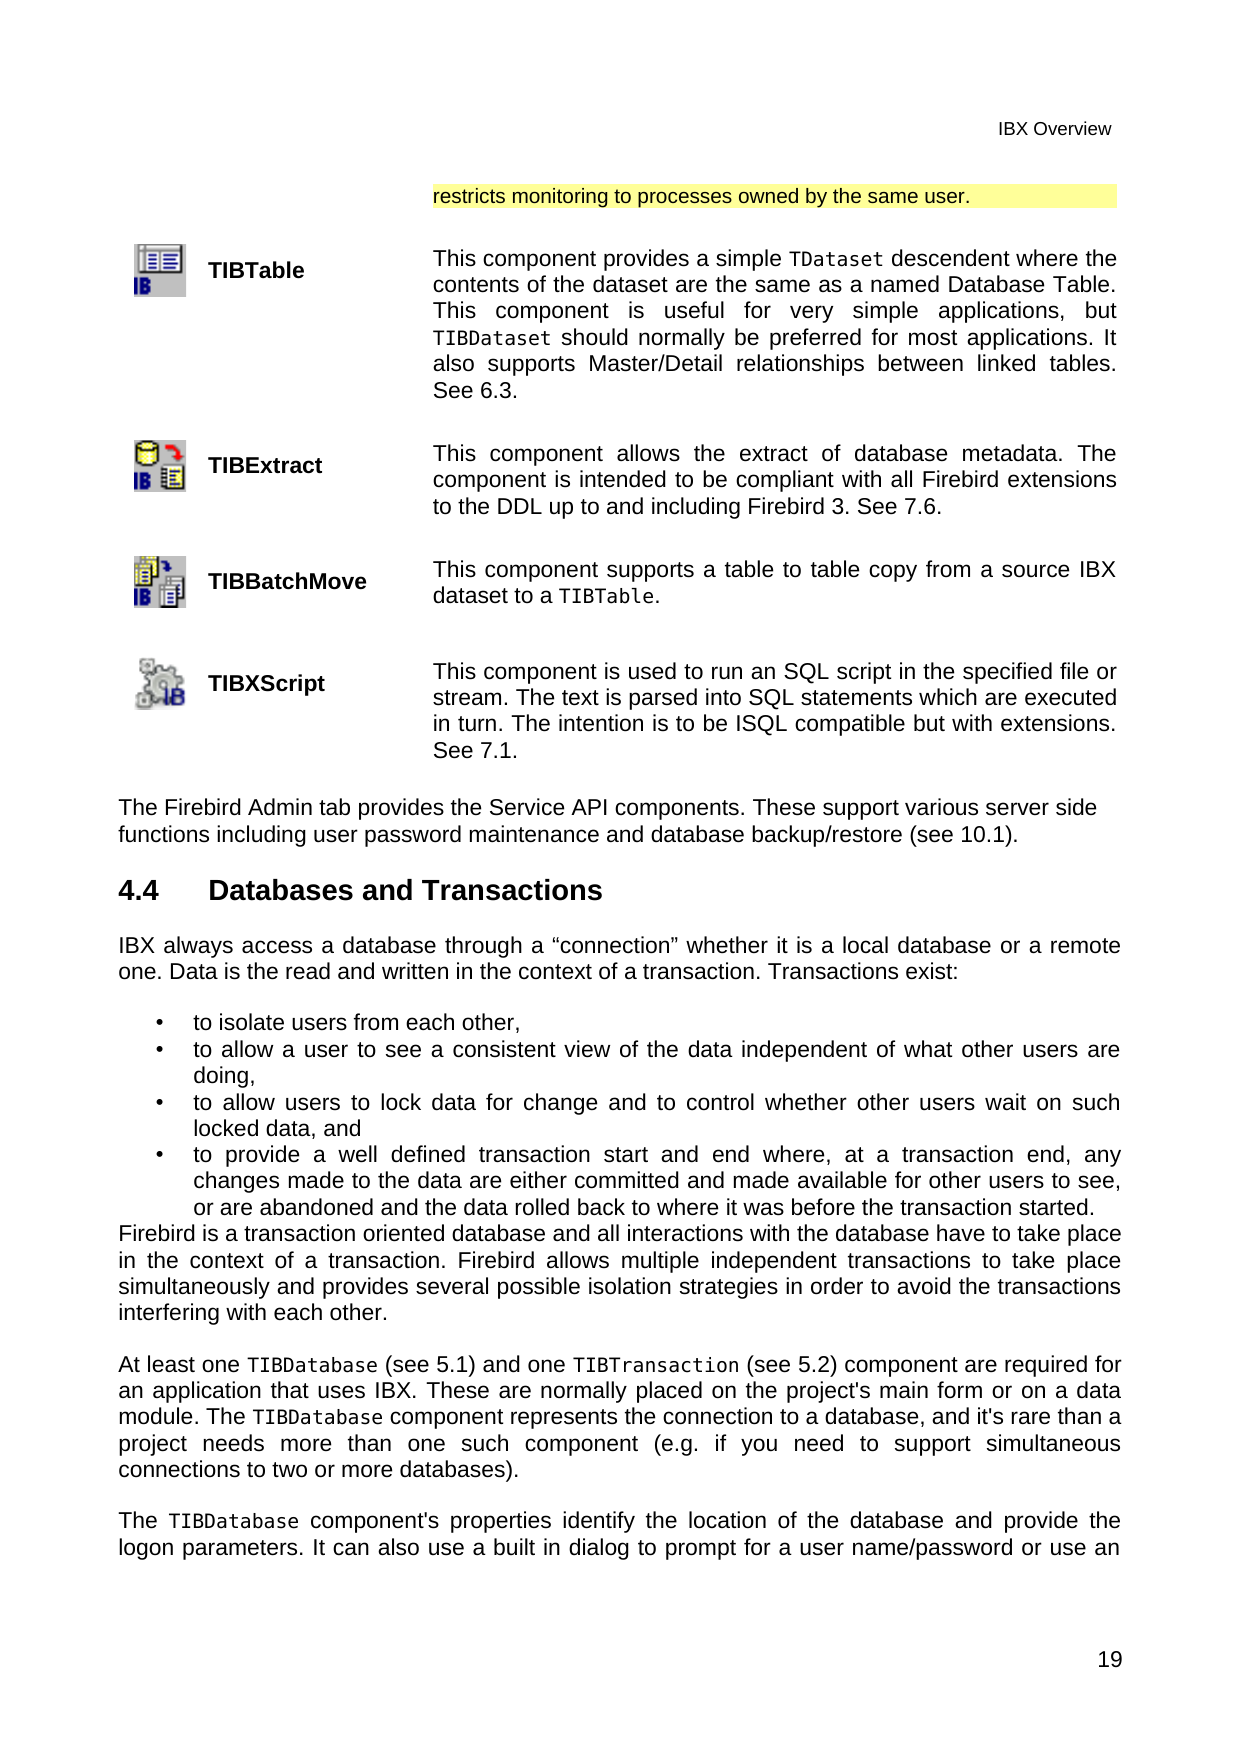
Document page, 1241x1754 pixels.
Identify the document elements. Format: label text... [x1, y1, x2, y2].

list to isolate users from each other, [156, 1009, 1122, 1036]
subtitle Databases and Transactions [118, 873, 1122, 906]
list to allow users to lock data for change and to control whether other users wait on such locked data, and [156, 1088, 1122, 1141]
picture [134, 244, 187, 297]
table_cell [118, 239, 202, 434]
table_cell [118, 434, 202, 550]
table_cell This component supports a table to table copy from a source IBX dataset to a TIBTable. [427, 550, 1123, 652]
list to allow a user to see a consistent view of the data independent of what other users are doing, [156, 1036, 1122, 1088]
picture [134, 657, 187, 710]
table_cell restricts monitoring to processes owned by the same user. [427, 178, 1123, 239]
text At least one TIBDatabase (see 5.1) and one TIBTransaction (see 5.2) component are required for an application that uses IBX. These are normally placed on the project's main form or on a data module. The TIBDatabase component represents the connection to a database, and it's rare than a project needs more than one such component (e.g. if you need to support simultaneous connections to two or more databases). [118, 1351, 1122, 1482]
list to provide a well defined transaction start and end where, at a transaction end, any changes made to the data are either committed and made available for other users to see, or are abandoned and the data rolled back to where it was before the transaction started. [156, 1141, 1122, 1220]
table_cell This component allows the extract of database metadata. The component is intended to be compliant with all Firebird extensions to the DDL up to and including Firebird 3. See 7.6. [427, 434, 1123, 550]
text Firebird is a transaction oriented database and all interactions with the database have to take place in the context of a transaction. Firebird allows multiple independent transactions to take place simultaneously and provides several possible isolation strategies in order to avoid the transactions interfering with each other. [118, 1220, 1122, 1326]
table_cell This component is used to run an SQL script in the specified file or stream. The text is parsed into SQL statements which are executed in turn. The intention is to be ISQL compatible but with extensions. See 7.1. [427, 652, 1123, 794]
table_cell TIBExtract [202, 434, 427, 550]
table_cell [118, 652, 202, 794]
text The TIBDatabase component's properties identify the location of the database and provide the logon parameters. It can also use a built in dialog to prompt for a user name/password or use an [118, 1507, 1122, 1560]
text IBX always access a database through a “connection” whether it is a local database or a remote one. Data is the read and written in the context of a transaction. Transactions exist: [118, 932, 1122, 984]
table_cell [118, 550, 202, 652]
picture [134, 556, 187, 608]
picture [134, 440, 187, 492]
table_cell [118, 178, 202, 239]
table_cell This component provides a simple TDataset descendent where the contents of the dataset are the same as a named Database Table. This component is useful for very simple applications, but TIBDataset should normally be preferred for most applications. It also supports Master/Detail relationships between linked tables. See 6.3. [427, 239, 1123, 434]
table_cell [202, 178, 427, 239]
table_cell TIBTable [202, 239, 427, 434]
table_cell TIBBatchMove [202, 550, 427, 652]
table_cell TIBXScript [202, 652, 427, 794]
text The Firebird Admin tab provides the Service API components. These support various server side functions including user password maintenance and database backup/restore (see 10.1). [118, 794, 1122, 847]
